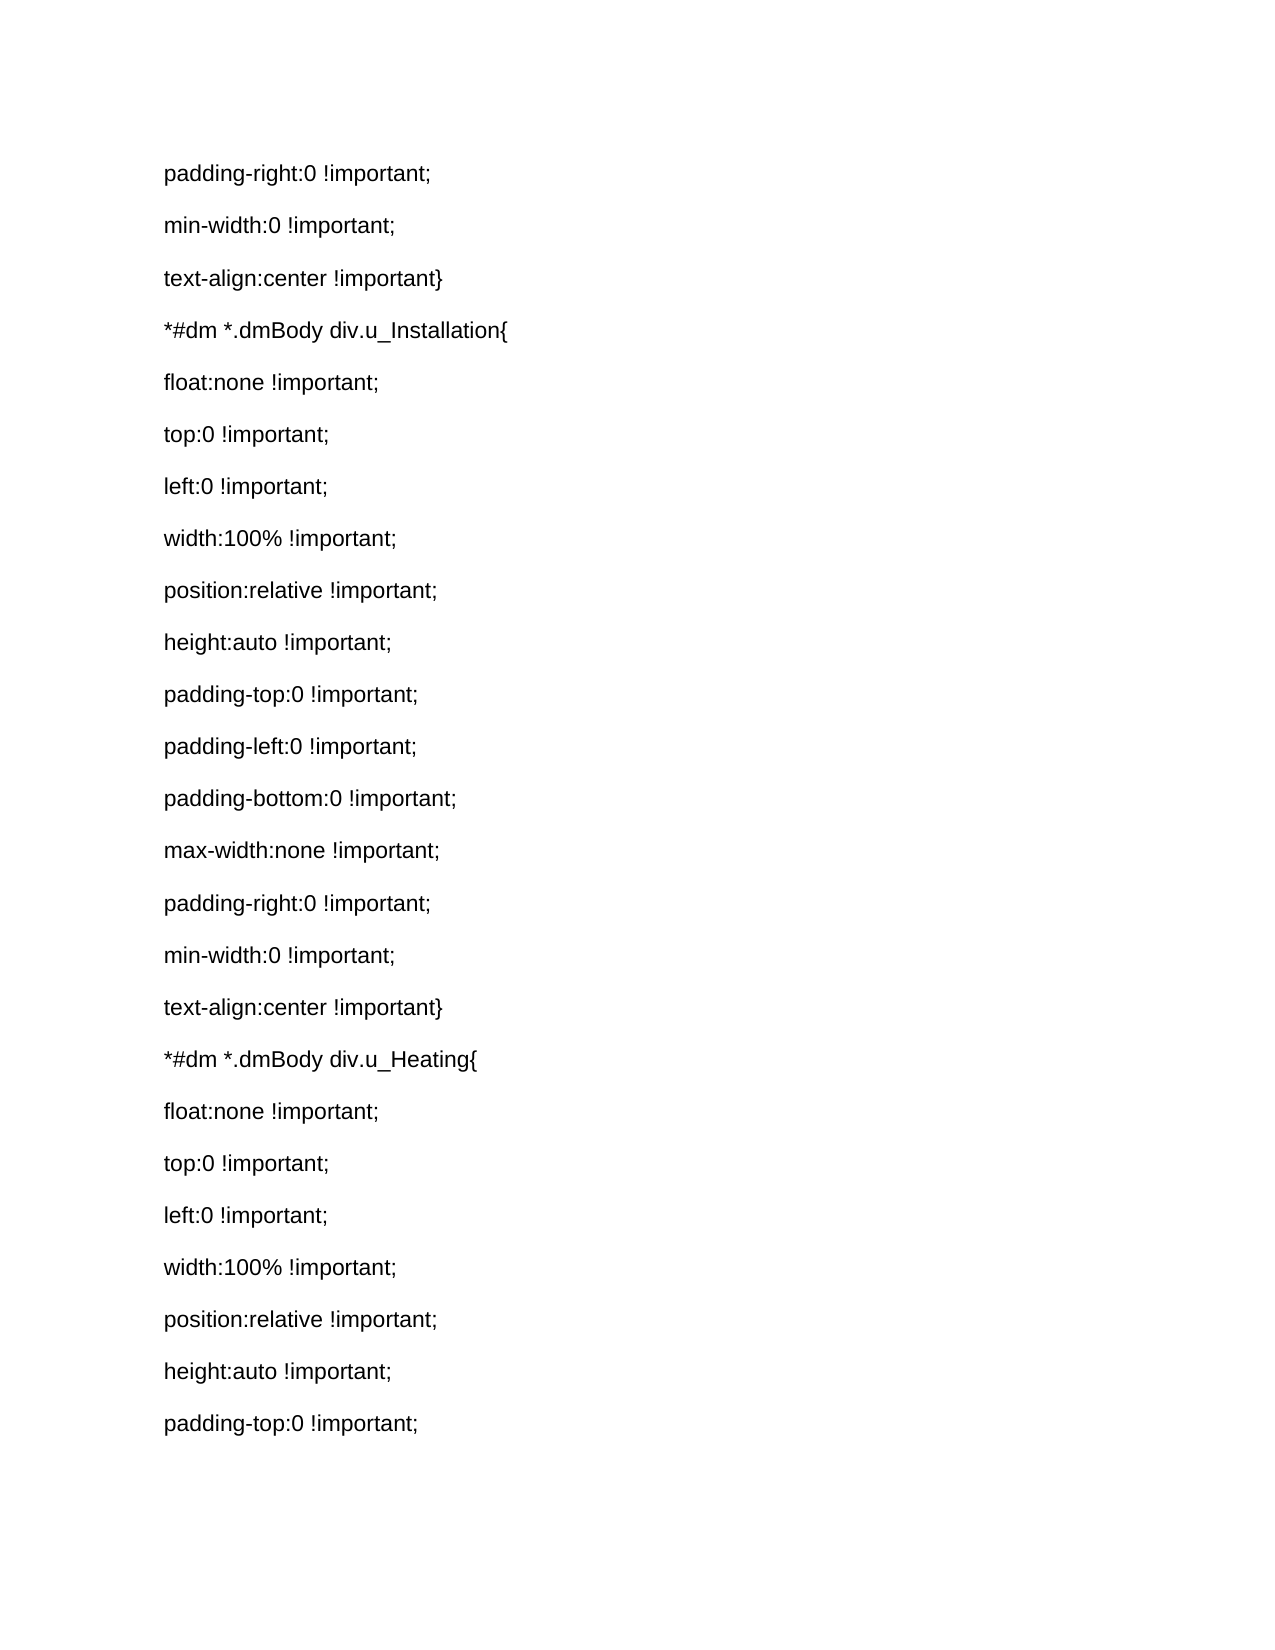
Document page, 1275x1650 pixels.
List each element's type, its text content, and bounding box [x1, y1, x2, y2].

table_cell *#dm *.dmBody div.u_Heating{ [153, 1035, 1125, 1087]
table_cell text-align:center !important} [153, 983, 1125, 1035]
table_cell padding-bottom:0 !important; [153, 775, 1125, 827]
table_cell top:0 !important; [153, 410, 1125, 462]
table_cell position:relative !important; [153, 567, 1125, 619]
table_cell top:0 !important; [153, 1140, 1125, 1192]
table_cell padding-right:0 !important; [153, 879, 1125, 931]
table_cell width:100% !important; [153, 515, 1125, 567]
table_cell left:0 !important; [153, 1192, 1125, 1244]
table_cell height:auto !important; [153, 1348, 1125, 1400]
table_cell float:none !important; [153, 358, 1125, 410]
table_cell width:100% !important; [153, 1244, 1125, 1296]
table_cell float:none !important; [153, 1088, 1125, 1139]
table_cell height:auto !important; [153, 619, 1125, 671]
table_cell padding-left:0 !important; [153, 723, 1125, 775]
table_cell *#dm *.dmBody div.u_Installation{ [153, 306, 1125, 358]
table_cell left:0 !important; [153, 463, 1125, 514]
table_cell padding-top:0 !important; [153, 671, 1125, 723]
table_cell text-align:center !important} [153, 254, 1125, 306]
table_cell position:relative !important; [153, 1296, 1125, 1348]
table_cell padding-top:0 !important; [153, 1400, 1125, 1452]
table_cell max-width:none !important; [153, 827, 1125, 879]
table_cell min-width:0 !important; [153, 931, 1125, 983]
table_cell min-width:0 !important; [153, 202, 1125, 254]
table_cell padding-right:0 !important; [153, 150, 1125, 202]
